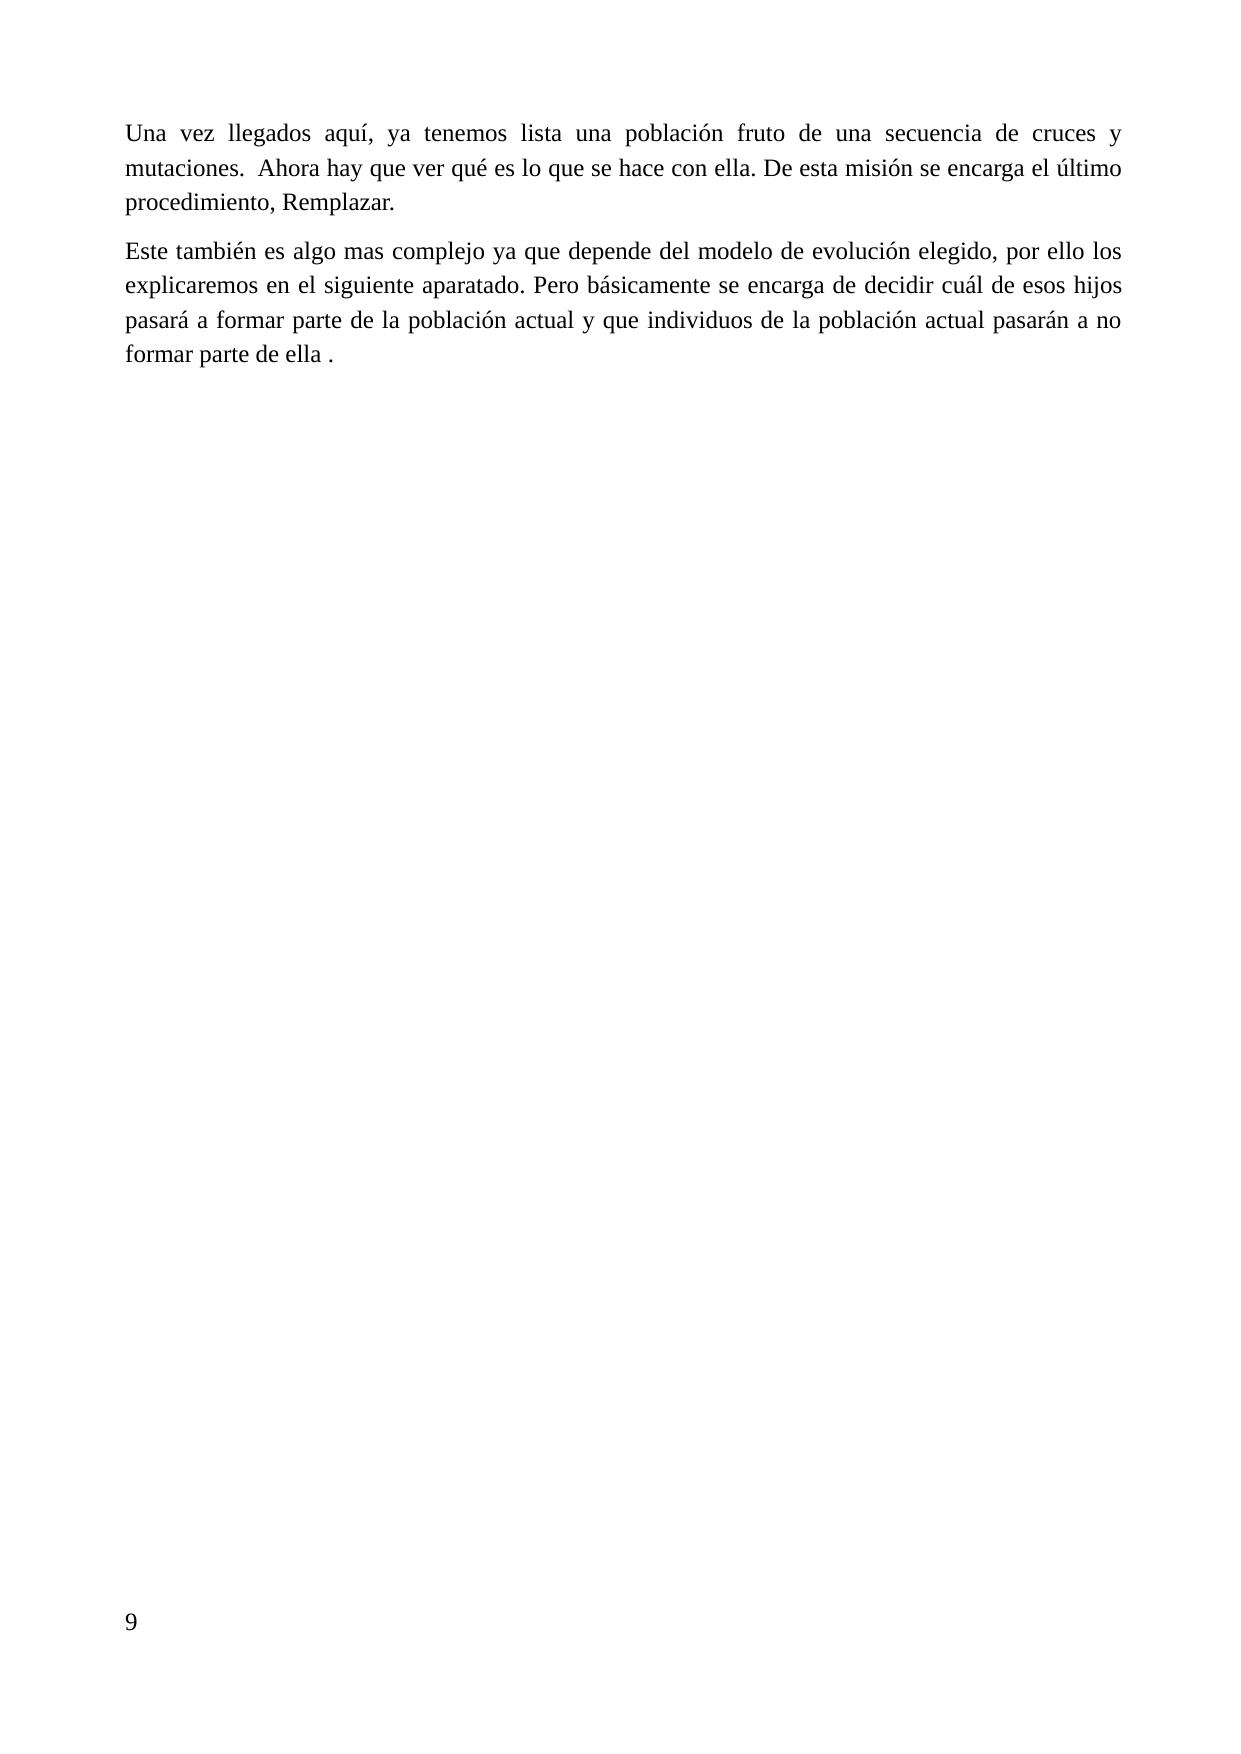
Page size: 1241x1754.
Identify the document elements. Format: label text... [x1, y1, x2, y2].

text Una vez llegados aquí, ya tenemos lista una población fruto de una secuencia de cruces y mutaciones. Ahora hay que ver qué es lo que se hace con ella. De esta misión se encarga el último procedimiento, Remplazar. [125, 118, 1123, 216]
text Este también es algo mas complejo ya que depende del modelo de evolución elegido, por ello los explicaremos en el siguiente aparatado. Pero básicamente se encarga de decidir cuál de esos hijos pasará a formar parte de la población actual y que individuos de la población actual pasarán a no formar parte de ella . [125, 236, 1123, 368]
